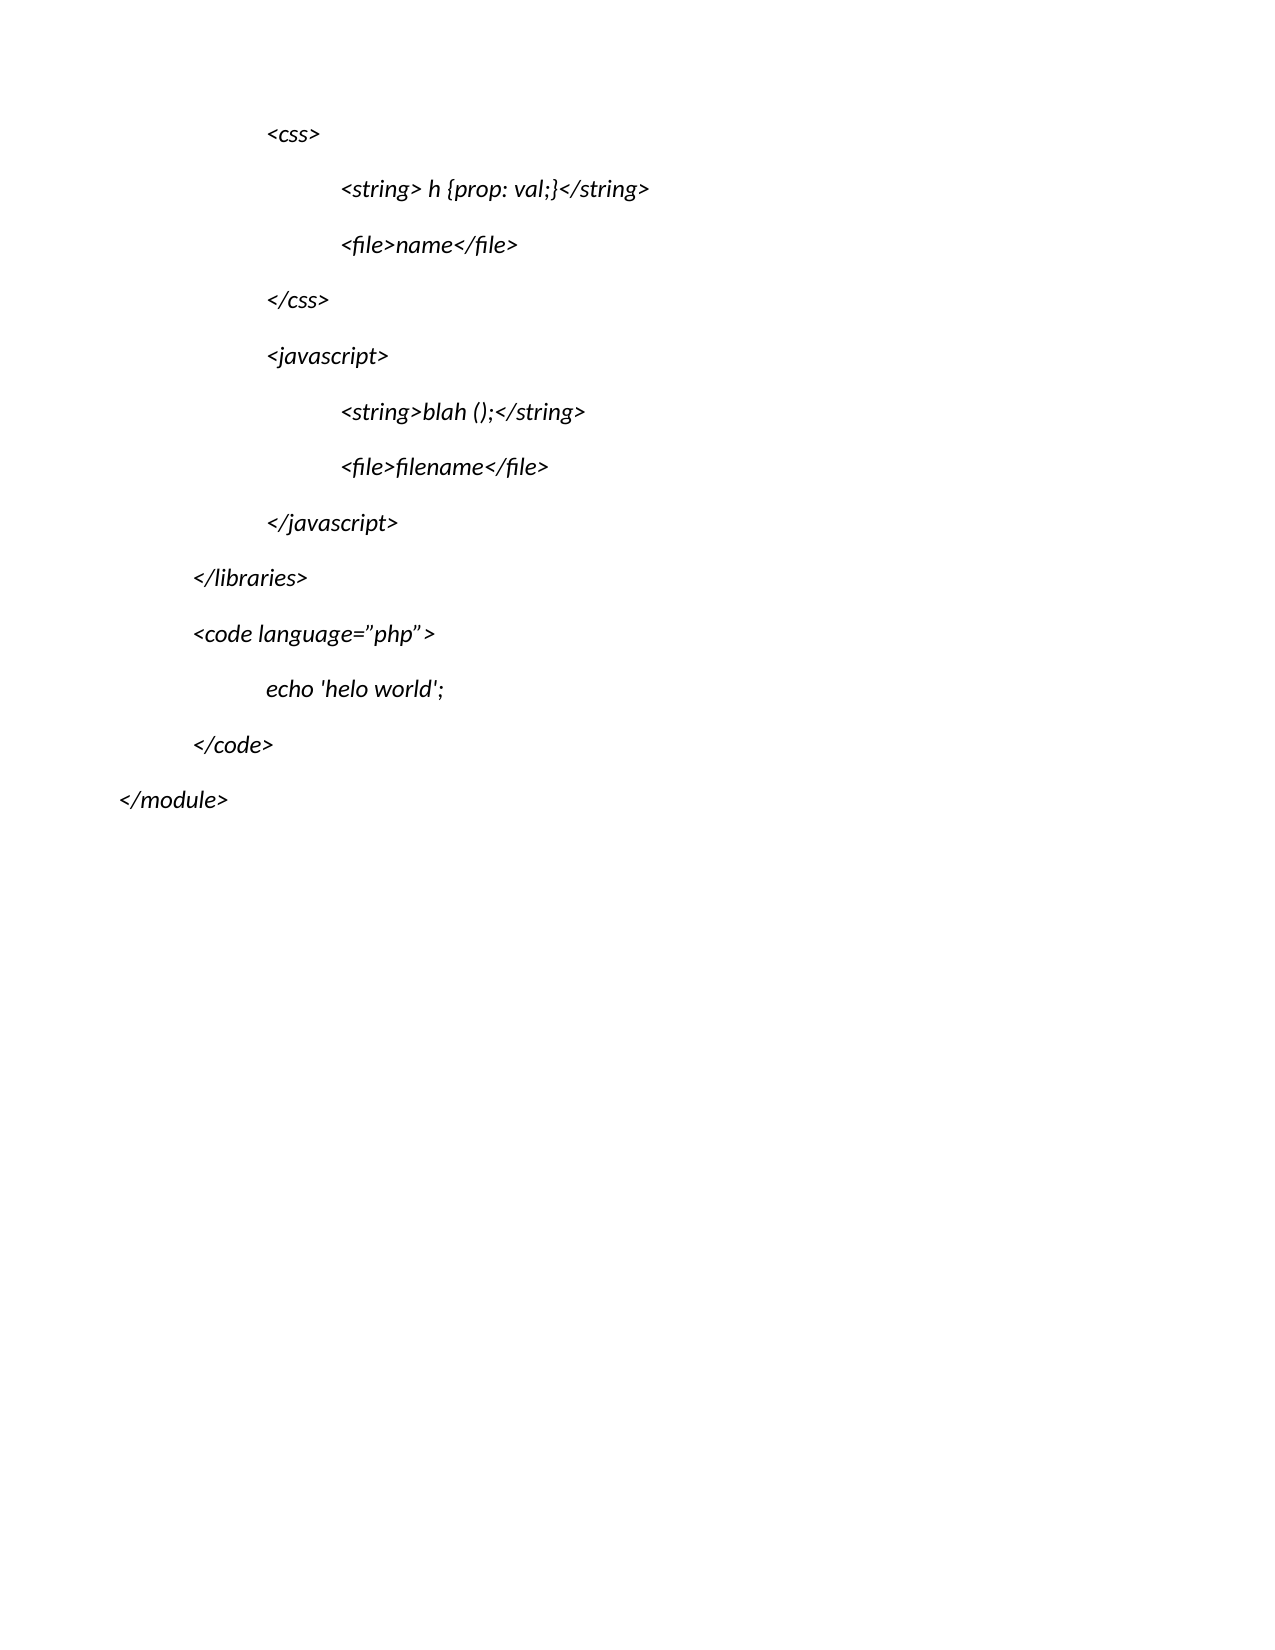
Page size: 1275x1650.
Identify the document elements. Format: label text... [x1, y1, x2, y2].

text <string>blah ();</string> [118, 396, 1157, 426]
text <file>name</file> [118, 229, 1157, 260]
text </module> [118, 784, 1157, 815]
text <string> h {prop: val;}</string> [118, 174, 1157, 204]
text </libraries> [118, 562, 1157, 593]
text </css> [118, 285, 1157, 315]
text </javascript> [118, 507, 1157, 537]
text </code> [118, 729, 1157, 759]
text <file>filename</file> [118, 451, 1157, 482]
text echo 'helo world'; [118, 673, 1157, 704]
text <code language=”php”> [118, 618, 1157, 648]
text <javascript> [118, 340, 1157, 371]
text <css> [118, 118, 1157, 149]
